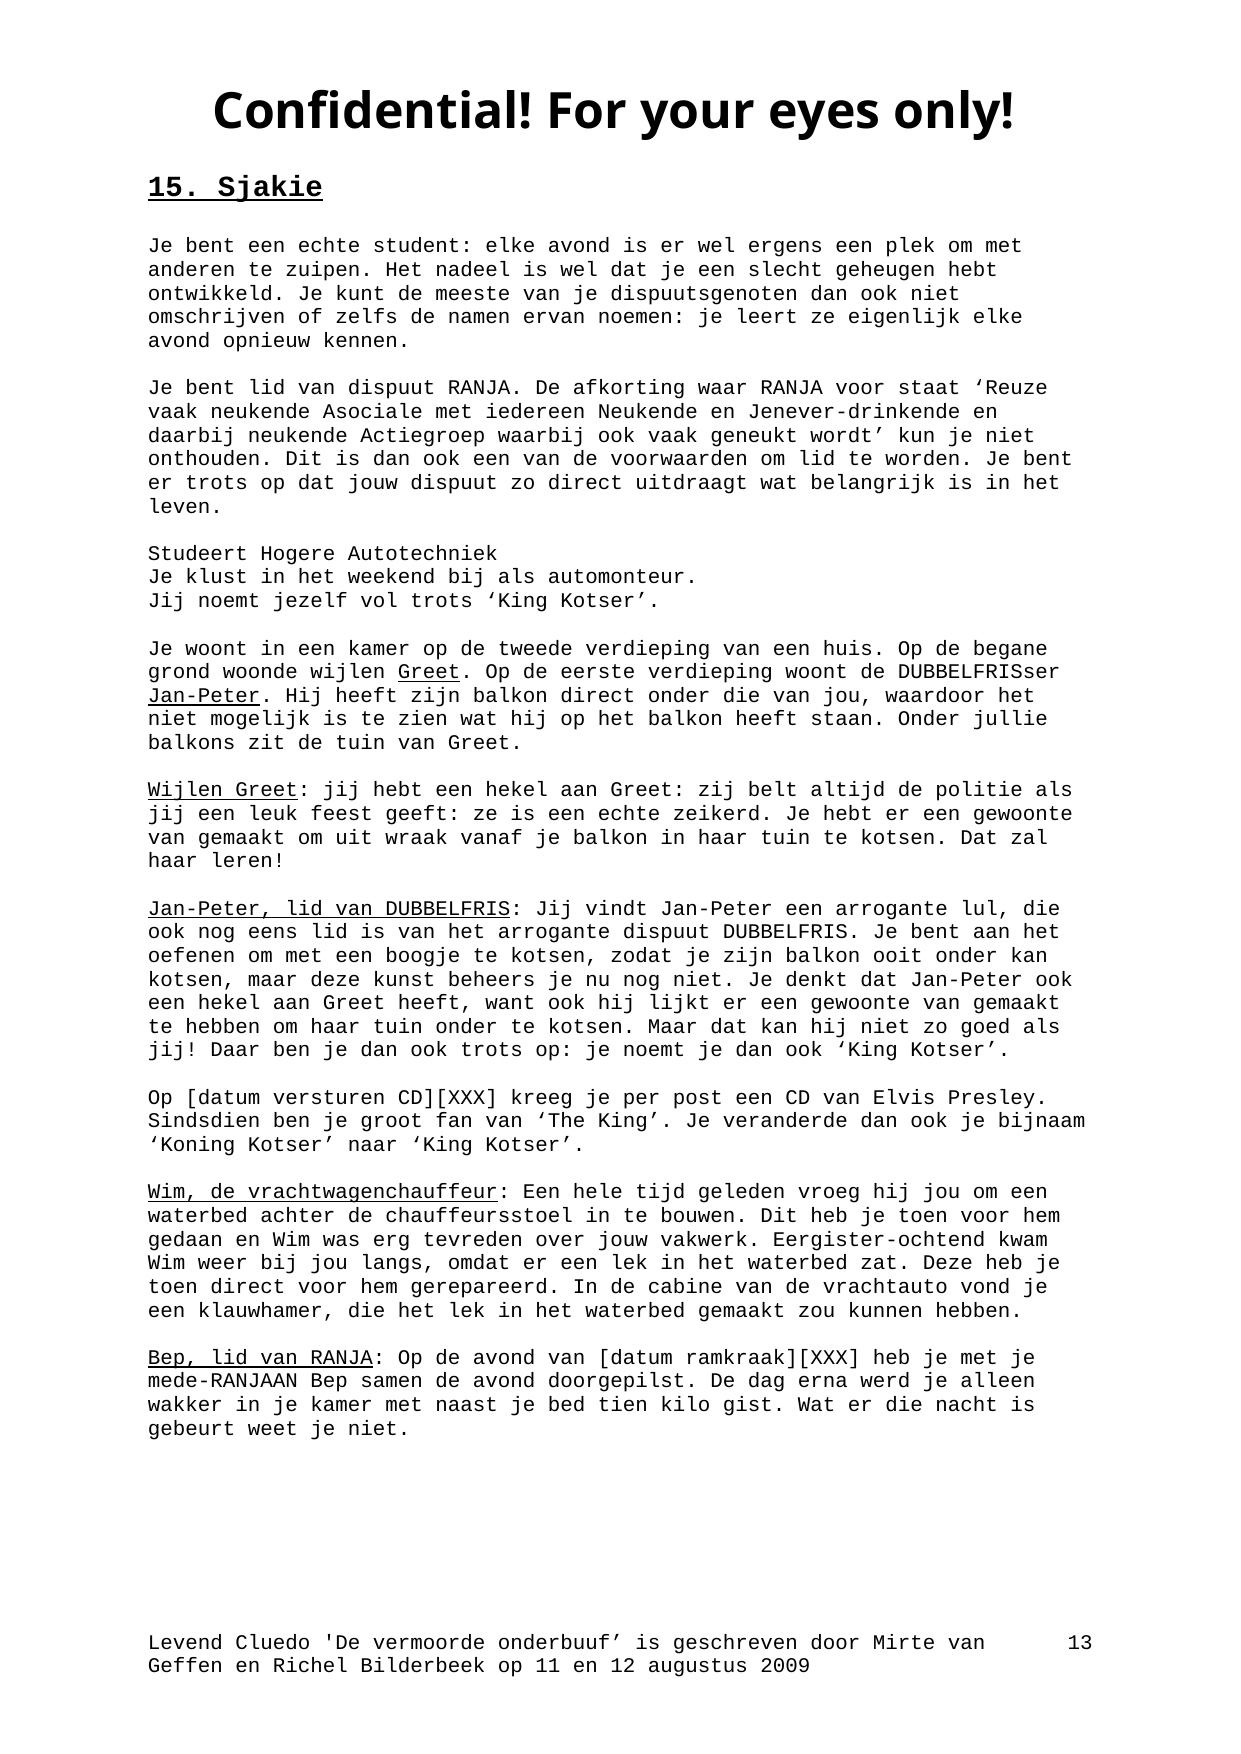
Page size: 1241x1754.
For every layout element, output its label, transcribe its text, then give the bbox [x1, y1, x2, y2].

text Je klust in het weekend bij als automonteur. [148, 567, 1093, 590]
text Studeert Hogere Autotechniek [148, 543, 1093, 567]
subtitle 15. Sjakie [148, 173, 1093, 206]
text Jan-Peter, lid van DUBBELFRIS: Jij vindt Jan-Peter een arrogante lul, die ook nog eens lid is van het arrogante dispuut DUBBELFRIS. Je bent aan het oefenen om met een boogje te kotsen, zodat je zijn balkon ooit onder kan kotsen, maar deze kunst beheers je nu nog niet. Je denkt dat Jan-Peter ook een hekel aan Greet heeft, want ook hij lijkt er een gewoonte van gemaakt te hebben om haar tuin onder te kotsen. Maar dat kan hij niet zo goed als jij! Daar ben je dan ook trots op: je noemt je dan ook ‘King Kotser’. [148, 898, 1093, 1063]
text Bep, lid van RANJA: Op de avond van [datum ramkraak][XXX] heb je met je mede-RANJAAN Bep samen de avond doorgepilst. De dag erna werd je alleen wakker in je kamer met naast je bed tien kilo gist. Wat er die nacht is gebeurt weet je niet. [148, 1347, 1093, 1441]
text Je bent een echte student: elke avond is er wel ergens een plek om met anderen te zuipen. Het nadeel is wel dat je een slecht geheugen hebt ontwikkeld. Je kunt de meeste van je dispuutsgenoten dan ook niet omschrijven of zelfs de namen ervan noemen: je leert ze eigenlijk elke avond opnieuw kennen. [148, 236, 1093, 354]
text Je woont in een kamer op de tweede verdieping van een huis. Op de begane grond woonde wijlen Greet. Op de eerste verdieping woont de DUBBELFRISser Jan-Peter. Hij heeft zijn balkon direct onder die van jou, waardoor het niet mogelijk is te zien wat hij op het balkon heeft staan. Onder jullie balkons zit de tuin van Greet. [148, 637, 1093, 756]
text Op [datum versturen CD][XXX] kreeg je per post een CD van Elvis Presley. Sindsdien ben je groot fan van ‘The King’. Je veranderde dan ook je bijnaam ‘Koning Kotser’ naar ‘King Kotser’. [148, 1087, 1093, 1158]
text Wim, de vrachtwagenchauffeur: Een hele tijd geleden vroeg hij jou om een waterbed achter de chauffeursstoel in te bouwen. Dit heb je toen voor hem gedaan en Wim was erg tevreden over jouw vakwerk. Eergister-ochtend kwam Wim weer bij jou langs, omdat er een lek in het waterbed zat. Deze heb je toen direct voor hem gerepareerd. In de cabine van de vrachtauto vond je een klauwhamer, die het lek in het waterbed gemaakt zou kunnen hebben. [148, 1181, 1093, 1323]
text Wijlen Greet: jij hebt een hekel aan Greet: zij belt altijd de politie als jij een leuk feest geeft: ze is een echte zeikerd. Je hebt er een gewoonte van gemaakt om uit wraak vanaf je balkon in haar tuin te kotsen. Dat zal haar leren! [148, 779, 1093, 874]
text Je bent lid van dispuut RANJA. De afkorting waar RANJA voor staat ‘Reuze vaak neukende Asociale met iedereen Neukende en Jenever-drinkende en daarbij neukende Actiegroep waarbij ook vaak geneukt wordt’ kun je niet onthouden. Dit is dan ook een van de voorwaarden om lid te worden. Je bent er trots op dat jouw dispuut zo direct uitdraagt wat belangrijk is in het leven. [148, 377, 1093, 519]
text Jij noemt jezelf vol trots ‘King Kotser’. [148, 590, 1093, 614]
